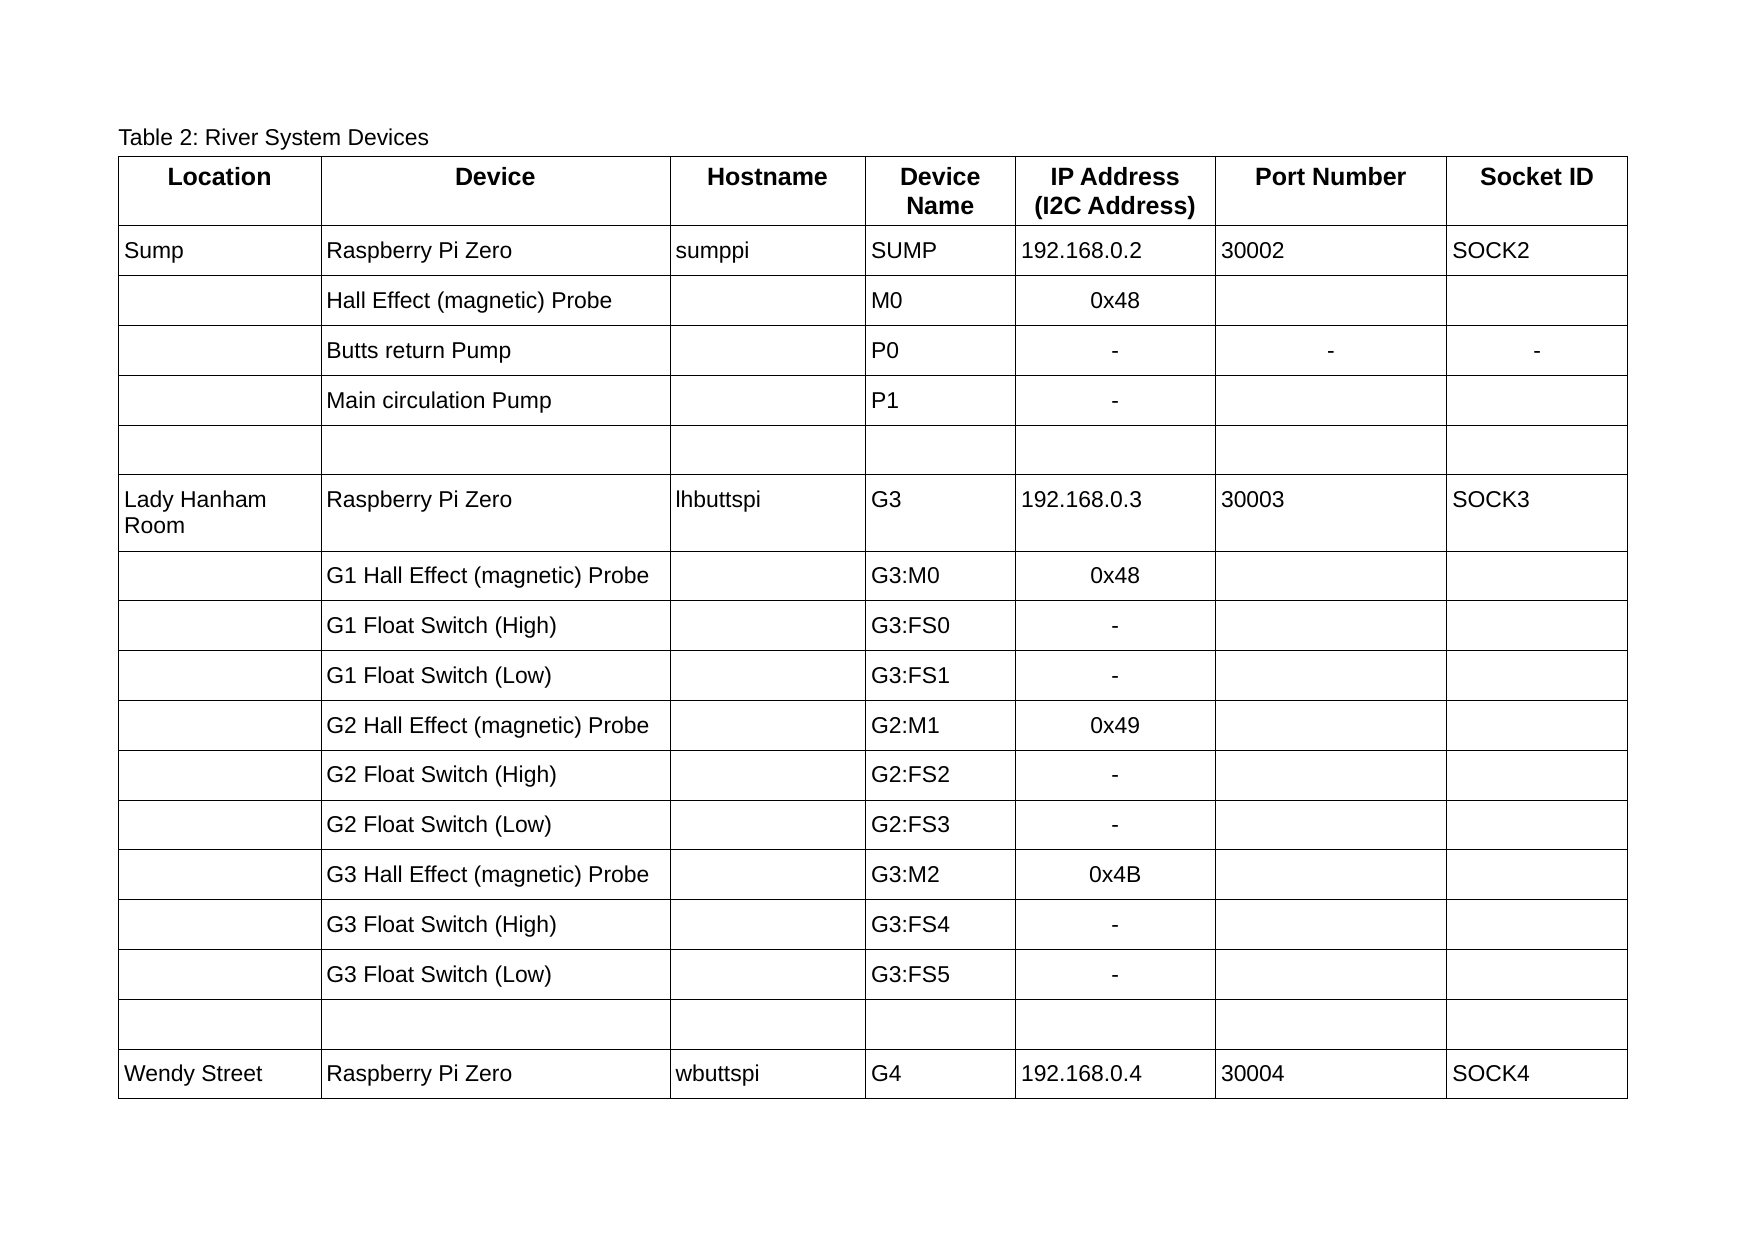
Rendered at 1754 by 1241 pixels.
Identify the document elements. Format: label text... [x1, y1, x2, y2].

table_cell [1216, 601, 1446, 650]
table_cell [1447, 950, 1627, 999]
table_cell 30003 [1216, 475, 1446, 551]
table_cell [671, 601, 865, 650]
table_cell [1447, 701, 1627, 750]
table_cell [119, 326, 321, 375]
table_cell [1447, 751, 1627, 799]
table_header IP Address (I2C Address) [1016, 157, 1215, 225]
table_cell wbuttspi [671, 1050, 865, 1098]
table_cell M0 [866, 276, 1015, 325]
table_cell [671, 376, 865, 424]
table_cell G3:FS0 [866, 601, 1015, 650]
table_cell 0x4B [1016, 850, 1215, 899]
table_cell [1216, 552, 1446, 600]
table_cell [1216, 900, 1446, 949]
table_cell [1216, 850, 1446, 899]
table_cell [671, 276, 865, 325]
table_header Location [119, 157, 321, 225]
table_cell [119, 850, 321, 899]
table_cell G1 Hall Effect (magnetic) Probe [322, 552, 670, 600]
table_cell G1 Float Switch (High) [322, 601, 670, 650]
table_cell [119, 426, 321, 474]
table_cell [1216, 276, 1446, 325]
table_cell [866, 426, 1015, 474]
table_cell [671, 950, 865, 999]
table_cell [671, 426, 865, 474]
table_cell G2:FS2 [866, 751, 1015, 799]
table_cell [322, 426, 670, 474]
table_cell Butts return Pump [322, 326, 670, 375]
table_cell [1016, 426, 1215, 474]
table_cell [119, 751, 321, 799]
table_cell 192.168.0.2 [1016, 226, 1215, 275]
table_cell 0x48 [1016, 276, 1215, 325]
table_cell [671, 651, 865, 700]
table_cell [1447, 376, 1627, 424]
table_cell [1216, 426, 1446, 474]
table_cell - [1016, 601, 1215, 650]
table_cell 0x49 [1016, 701, 1215, 750]
table_cell [671, 326, 865, 375]
table_cell G2 Float Switch (Low) [322, 801, 670, 849]
table_cell [671, 751, 865, 799]
table_cell Raspberry Pi Zero [322, 1050, 670, 1098]
table_cell G3:FS4 [866, 900, 1015, 949]
table_cell [866, 1000, 1015, 1048]
table_cell G4 [866, 1050, 1015, 1098]
table_cell [119, 1000, 321, 1048]
table_cell Lady Hanham Room [119, 475, 321, 551]
table_cell Hall Effect (magnetic) Probe [322, 276, 670, 325]
table_cell [1016, 1000, 1215, 1048]
table_cell Sump [119, 226, 321, 275]
table_header Socket ID [1447, 157, 1627, 225]
table_cell - [1016, 326, 1215, 375]
table_cell [119, 601, 321, 650]
table_cell G3 Float Switch (Low) [322, 950, 670, 999]
table_cell G3 Float Switch (High) [322, 900, 670, 949]
table_cell [671, 850, 865, 899]
table_cell [322, 1000, 670, 1048]
table_cell [119, 376, 321, 424]
table_cell - [1016, 900, 1215, 949]
table_header Hostname [671, 157, 865, 225]
table_cell [671, 552, 865, 600]
table_cell lhbuttspi [671, 475, 865, 551]
table_cell Raspberry Pi Zero [322, 475, 670, 551]
table_cell - [1016, 651, 1215, 700]
table_cell [119, 651, 321, 700]
table_cell G3:FS1 [866, 651, 1015, 700]
table_cell - [1016, 950, 1215, 999]
table_cell sumppi [671, 226, 865, 275]
table_cell P1 [866, 376, 1015, 424]
table_cell [671, 801, 865, 849]
table_cell SOCK2 [1447, 226, 1627, 275]
table_cell G1 Float Switch (Low) [322, 651, 670, 700]
table_cell [1447, 552, 1627, 600]
table_cell Raspberry Pi Zero [322, 226, 670, 275]
table_cell 30002 [1216, 226, 1446, 275]
table_cell 0x48 [1016, 552, 1215, 600]
table_cell SUMP [866, 226, 1015, 275]
table_cell [1216, 1000, 1446, 1048]
table_cell [1216, 950, 1446, 999]
table_cell [119, 900, 321, 949]
table_cell Wendy Street [119, 1050, 321, 1098]
table_cell G3:M0 [866, 552, 1015, 600]
table_cell [671, 1000, 865, 1048]
table_cell G2:M1 [866, 701, 1015, 750]
table_cell [119, 276, 321, 325]
table_cell 30004 [1216, 1050, 1446, 1098]
table_cell [1447, 900, 1627, 949]
table_cell [1216, 801, 1446, 849]
table_cell - [1016, 751, 1215, 799]
table_cell - [1016, 376, 1215, 424]
table_cell [1447, 601, 1627, 650]
table_cell [671, 900, 865, 949]
table_cell [119, 801, 321, 849]
table_cell SOCK3 [1447, 475, 1627, 551]
table_cell - [1447, 326, 1627, 375]
table_cell [1216, 651, 1446, 700]
table_header Port Number [1216, 157, 1446, 225]
table_cell [1216, 701, 1446, 750]
table_cell G3 Hall Effect (magnetic) Probe [322, 850, 670, 899]
table_cell [1447, 1000, 1627, 1048]
table_cell [1216, 751, 1446, 799]
table_cell [119, 552, 321, 600]
table_cell [119, 701, 321, 750]
table_cell - [1016, 801, 1215, 849]
table_cell G3 [866, 475, 1015, 551]
table_header Device Name [866, 157, 1015, 225]
table_cell [1447, 801, 1627, 849]
table_cell 192.168.0.4 [1016, 1050, 1215, 1098]
table_cell - [1216, 326, 1446, 375]
table_cell [1216, 376, 1446, 424]
table_cell SOCK4 [1447, 1050, 1627, 1098]
table_cell G2 Float Switch (High) [322, 751, 670, 799]
table_cell G2 Hall Effect (magnetic) Probe [322, 701, 670, 750]
table_cell Main circulation Pump [322, 376, 670, 424]
table_cell [1447, 426, 1627, 474]
table_cell [119, 950, 321, 999]
table_cell G3:M2 [866, 850, 1015, 899]
table_cell P0 [866, 326, 1015, 375]
table_cell [1447, 276, 1627, 325]
table_cell [1447, 850, 1627, 899]
table_cell 192.168.0.3 [1016, 475, 1215, 551]
text Table 2: River System Devices [118, 124, 1636, 150]
table_header Device [322, 157, 670, 225]
table_cell G2:FS3 [866, 801, 1015, 849]
table_cell G3:FS5 [866, 950, 1015, 999]
table_cell [1447, 651, 1627, 700]
table_cell [671, 701, 865, 750]
